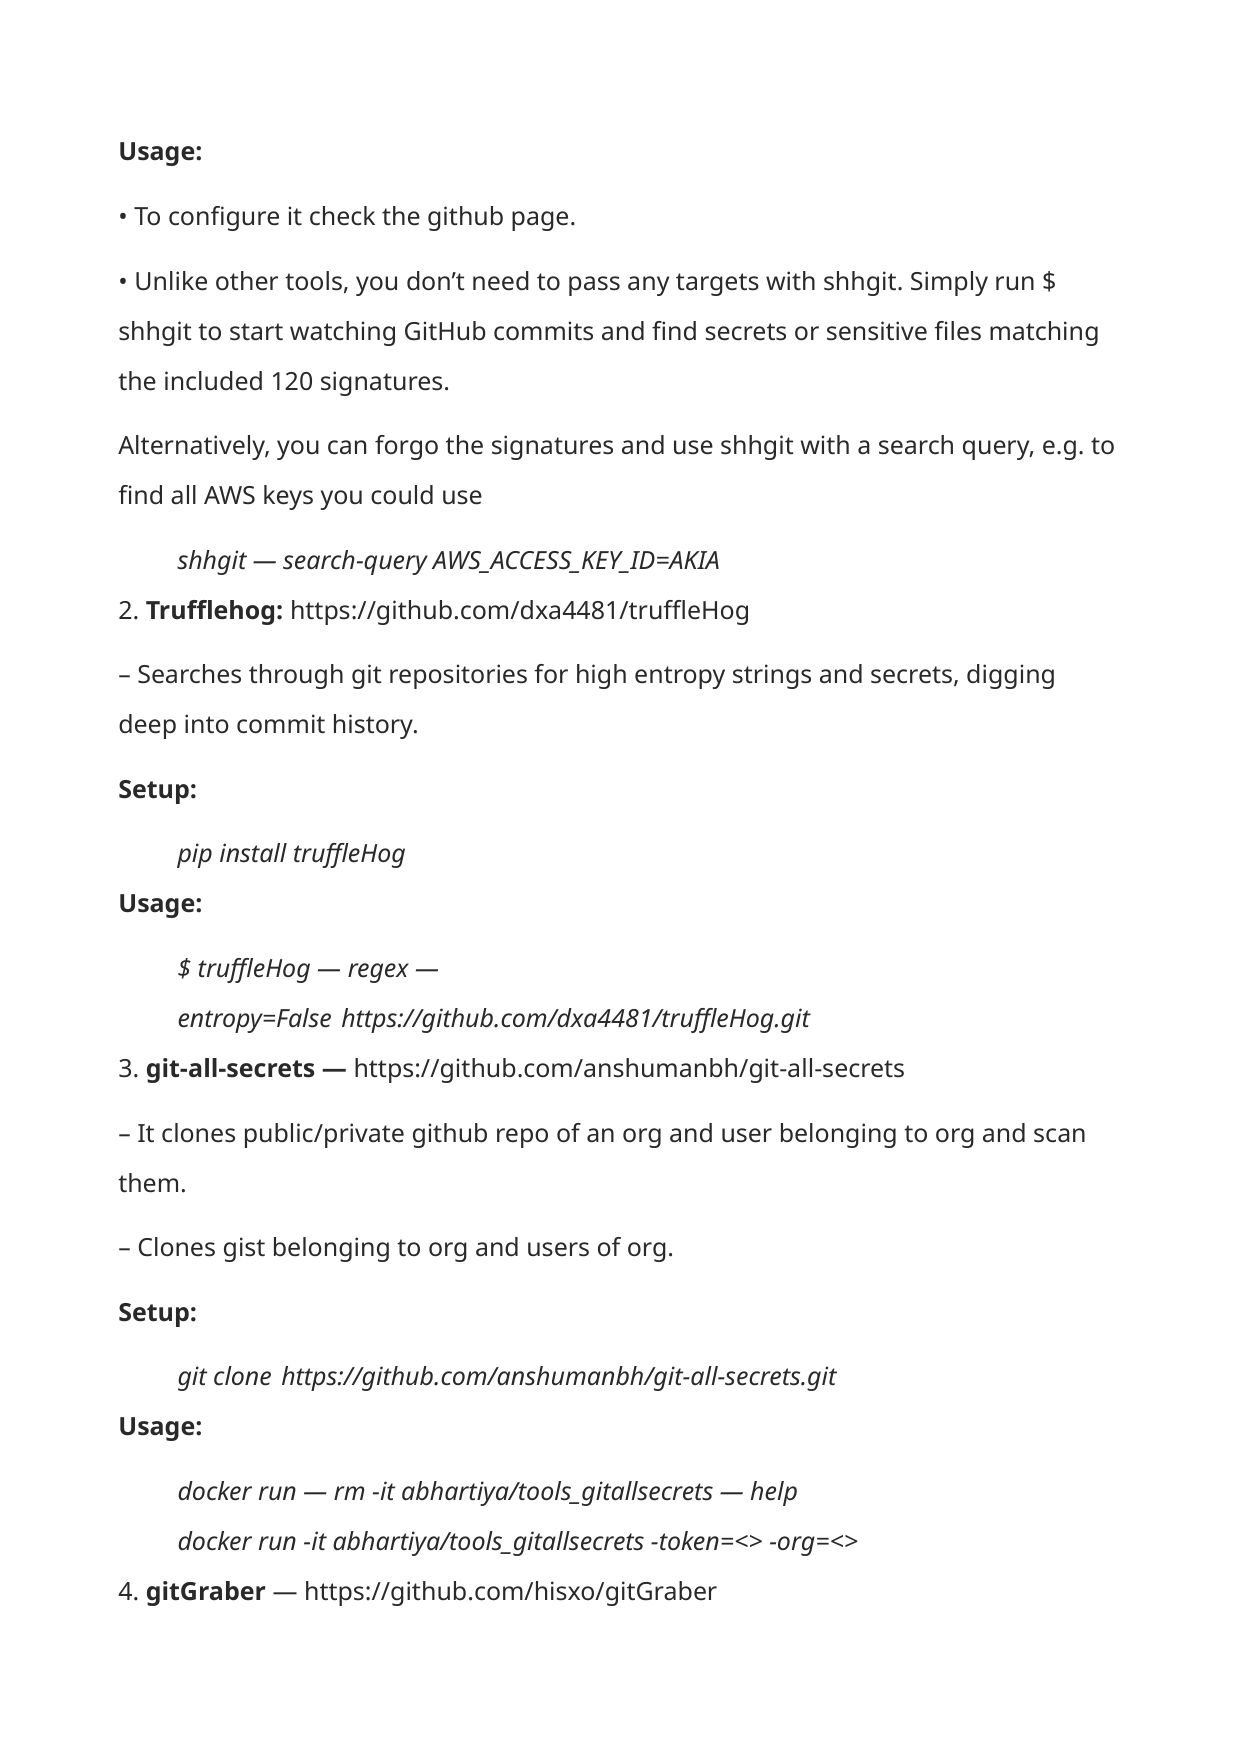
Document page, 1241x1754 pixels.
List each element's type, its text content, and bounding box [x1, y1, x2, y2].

text – It clones public/private github repo of an org and user belonging to org and scan them. [118, 1099, 1122, 1199]
text git clone https://github.com/anshumanbh/git-all-secrets.git [177, 1343, 1063, 1393]
text Setup: [118, 1278, 1122, 1328]
text Alternatively, you can forgo the signatures and use shhgit with a search query, e.g. to find all AWS keys you could use [118, 412, 1122, 512]
text 3. git-all-secrets — https://github.com/anshumanbh/git-all-secrets [118, 1035, 1122, 1085]
text Usage: [118, 118, 1122, 168]
text docker run — rm -it abhartiya/tools_gitallsecrets — help docker run -it abhartiya/tools_gitallsecrets -token=<> -org=<> [177, 1458, 1063, 1558]
text – Clones gist belonging to org and users of org. [118, 1214, 1122, 1264]
text pip install truffleHog [177, 820, 1063, 870]
text Usage: [118, 870, 1122, 920]
text 2. Trufflehog: https://github.com/dxa4481/truffleHog [118, 576, 1122, 626]
text • Unlike other tools, you don’t need to pass any targets with shhgit. Simply run $ shhgit to start watching GitHub commits and find secrets or sensitive files matching the included 120 signatures. [118, 247, 1122, 397]
text • To configure it check the github page. [118, 183, 1122, 233]
text Usage: [118, 1393, 1122, 1443]
text 4. gitGraber — https://github.com/hisxo/gitGraber [118, 1558, 1122, 1608]
text $ truffleHog — regex — entropy=False https://github.com/dxa4481/truffleHog.git [177, 935, 1063, 1035]
text – Searches through git repositories for high entropy strings and secrets, digging deep into commit history. [118, 641, 1122, 741]
text shhgit — search-query AWS_ACCESS_KEY_ID=AKIA [177, 526, 1063, 576]
text Setup: [118, 756, 1122, 806]
